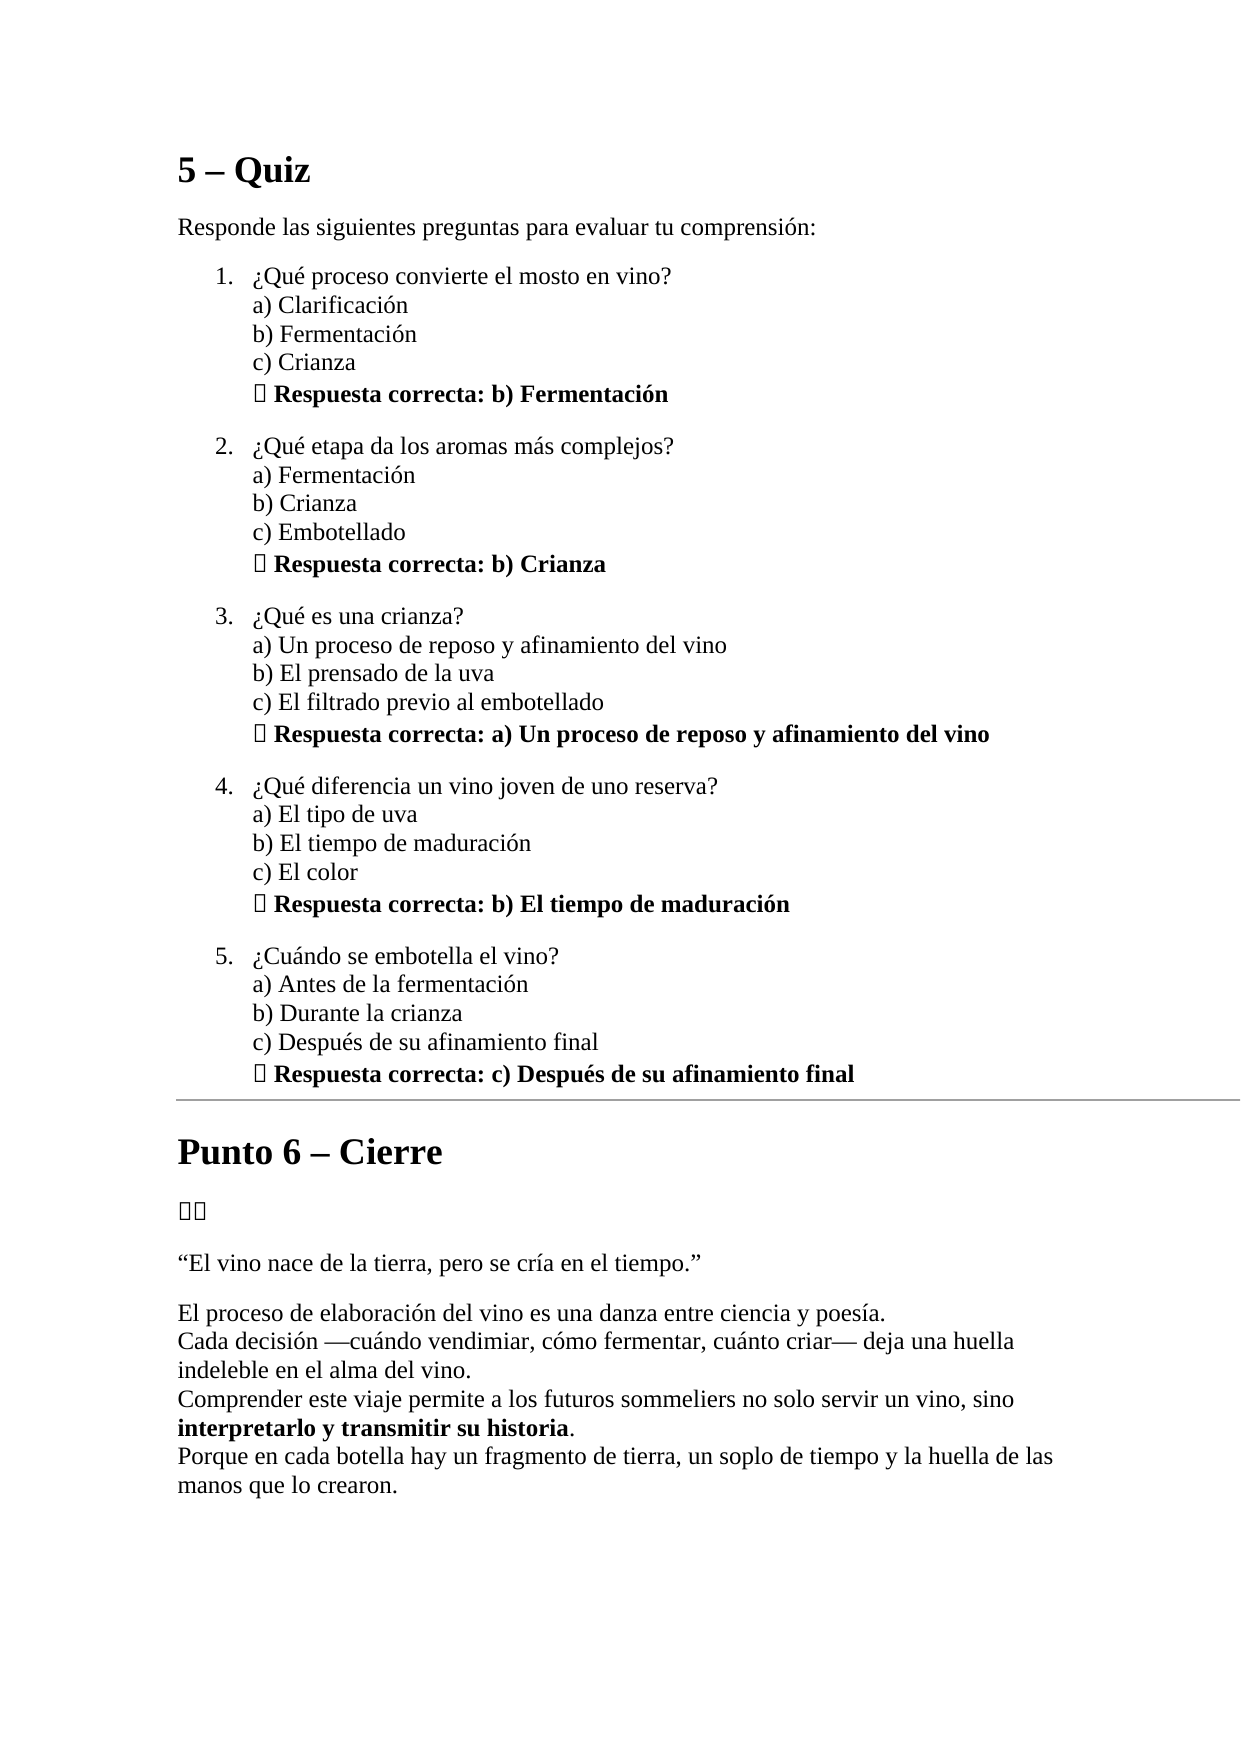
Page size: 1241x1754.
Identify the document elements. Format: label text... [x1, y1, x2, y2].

text “El vino nace de la tierra, pero se cría en el tiempo.” [177, 1248, 1063, 1277]
text El proceso de elaboración del vino es una danza entre ciencia y poesía. Cada decisión —cuándo vendimiar, cómo fermentar, cuánto criar— deja una huella indeleble en el alma del vino. Comprender este viaje permite a los futuros sommeliers no solo servir un vino, sino interpretarlo y transmitir su historia. Porque en cada botella hay un fragmento de tierra, un soplo de tiempo y la huella de las manos que lo crearon. [177, 1298, 1063, 1499]
list ¿Qué proceso convierte el mosto en vino? a) Clarificación b) Fermentación c) Crianza ✅ Respuesta correcta: b) Fermentación [215, 261, 1063, 410]
list ¿Qué es una crianza? a) Un proceso de reposo y afinamiento del vino b) El prensado de la uva c) El filtrado previo al embotellado ✅ Respuesta correcta: a) Un proceso de reposo y afinamiento del vino [215, 601, 1063, 750]
list ¿Cuándo se embotella el vino? a) Antes de la fermentación b) Durante la crianza c) Después de su afinamiento final ✅ Respuesta correcta: c) Después de su afinamiento final [215, 941, 1063, 1090]
list ¿Qué etapa da los aromas más complejos? a) Fermentación b) Crianza c) Embotellado ✅ Respuesta correcta: b) Crianza [215, 431, 1063, 580]
subtitle 5 – Quiz [177, 148, 1063, 191]
list ¿Qué diferencia un vino joven de uno reserva? a) El tipo de uva b) El tiempo de maduración c) El color ✅ Respuesta correcta: b) El tiempo de maduración [215, 771, 1063, 920]
subtitle Punto 6 – Cierre [177, 1129, 1063, 1172]
text 💬💬 [177, 1193, 1063, 1227]
text Responde las siguientes preguntas para evaluar tu comprensión: [177, 212, 1063, 240]
